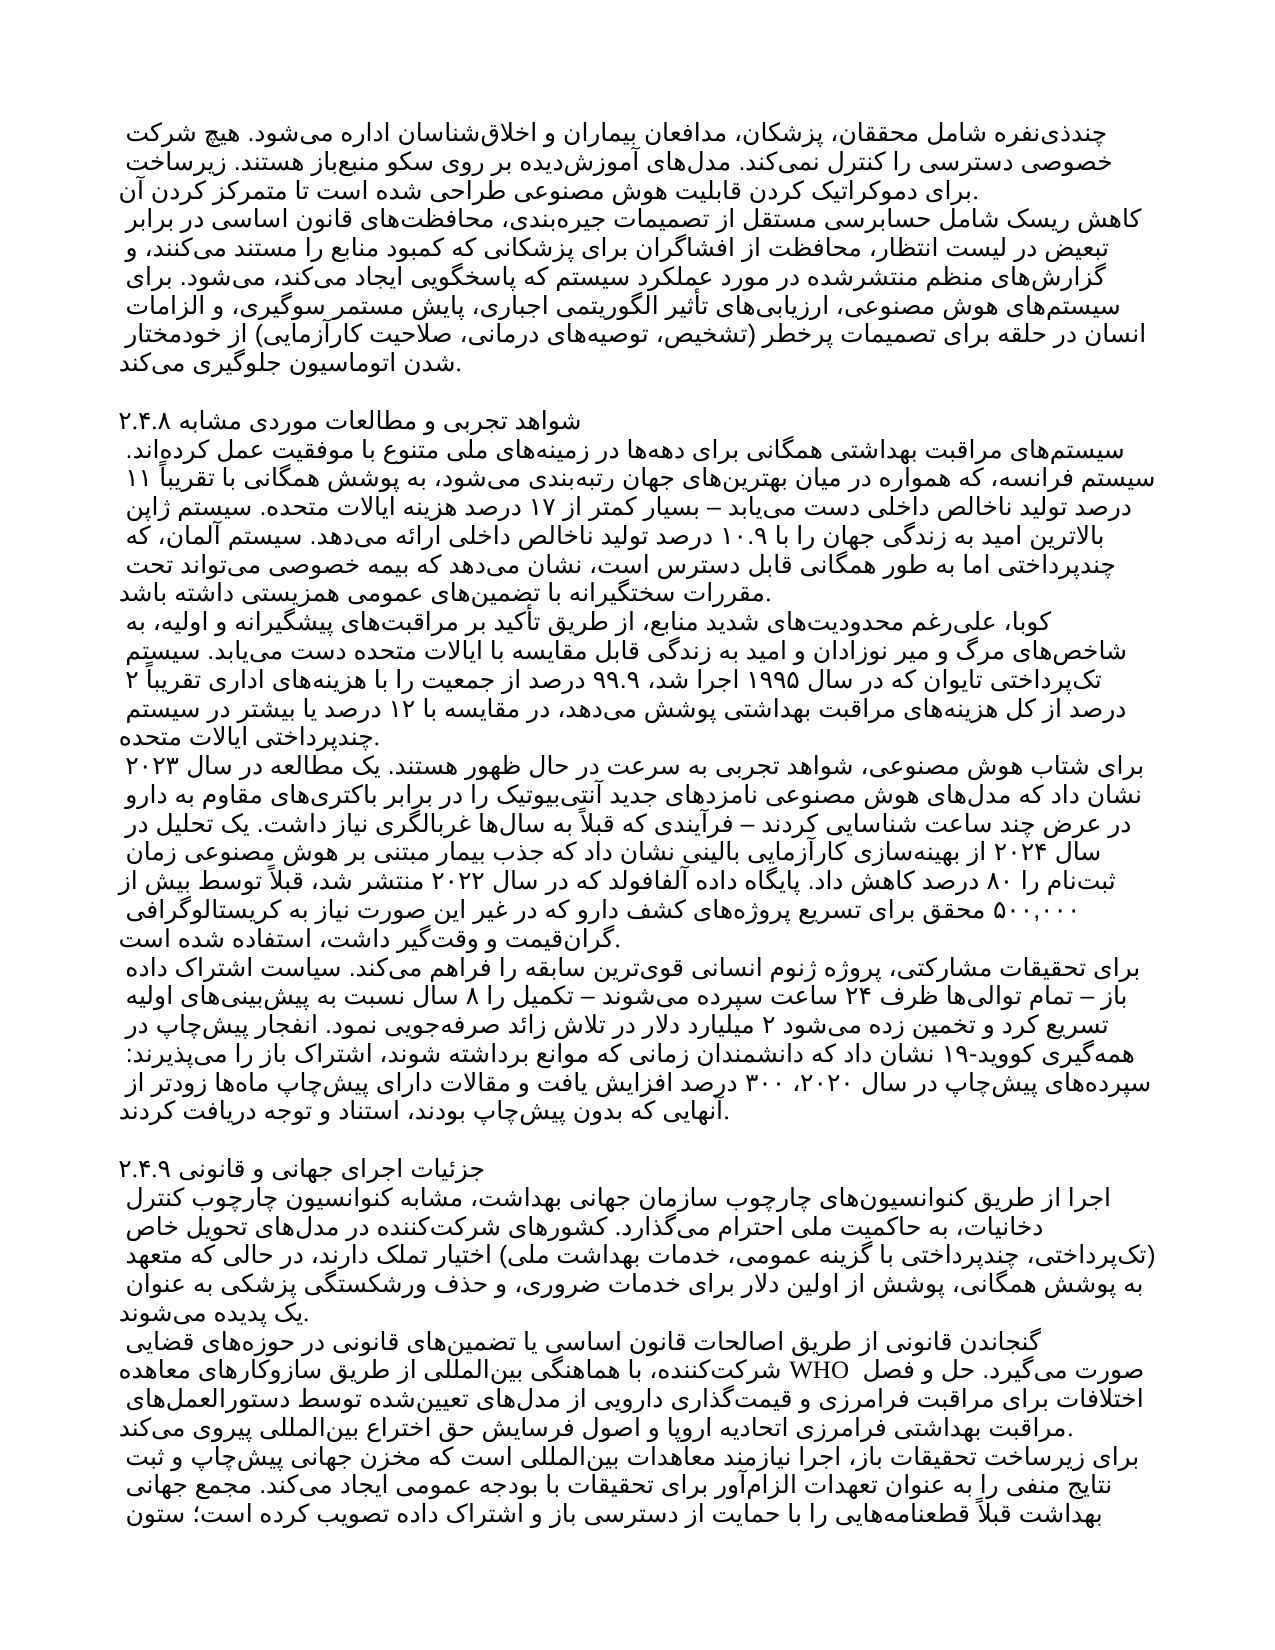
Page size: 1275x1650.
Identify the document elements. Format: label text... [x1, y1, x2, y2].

text کاهش ریسک شامل حسابرسی مستقل از تصمیمات جیره‌بندی، محافظت‌های قانون اساسی در برابر تبعیض در لیست انتظار، محافظت از افشاگران برای پزشکانی که کمبود منابع را مستند می‌کنند، و گزارش‌های منظم منتشرشده در مورد عملکرد سیستم که پاسخگویی ایجاد می‌کند، می‌شود. برای سیستم‌های هوش مصنوعی، ارزیابی‌های تأثیر الگوریتمی اجباری، پایش مستمر سوگیری، و الزامات انسان در حلقه برای تصمیمات پرخطر (تشخیص، توصیه‌های درمانی، صلاحیت کارآزمایی) از خودمختار شدن اتوماسیون جلوگیری می‌کند. [118, 204, 1157, 377]
text ۲.۴.۸ شواهد تجربی و مطالعات موردی مشابه [118, 406, 1157, 435]
text برای تحقیقات مشارکتی، پروژه ژنوم انسانی قوی‌ترین سابقه را فراهم می‌کند. سیاست اشتراک داده باز – تمام توالی‌ها ظرف ۲۴ ساعت سپرده می‌شوند – تکمیل را ۸ سال نسبت به پیش‌بینی‌های اولیه تسریع کرد و تخمین زده می‌شود ۲ میلیارد دلار در تلاش زائد صرفه‌جویی نمود. انفجار پیش‌چاپ در همه‌گیری کووید-۱۹ نشان داد که دانشمندان زمانی که موانع برداشته شوند، اشتراک باز را می‌پذیرند: سپرده‌های پیش‌چاپ در سال ۲۰۲۰، ۳۰۰ درصد افزایش یافت و مقالات دارای پیش‌چاپ ماه‌ها زودتر از آنهایی که بدون پیش‌چاپ بودند، استناد و توجه دریافت کردند. [118, 952, 1157, 1125]
text اجرا از طریق کنوانسیون‌های چارچوب سازمان جهانی بهداشت، مشابه کنوانسیون چارچوب کنترل دخانیات، به حاکمیت ملی احترام می‌گذارد. کشورهای شرکت‌کننده در مدل‌های تحویل خاص (تک‌پرداختی، چندپرداختی با گزینه عمومی، خدمات بهداشت ملی) اختیار تملک دارند، در حالی که متعهد به پوشش همگانی، پوشش از اولین دلار برای خدمات ضروری، و حذف ورشکستگی پزشکی به عنوان یک پدیده می‌شوند. [118, 1183, 1157, 1327]
text اعتراض سوم – که تحقیق و توسعه هدایت‌شده توسط هوش مصنوعی قدرت را در دستان کسانی متمرکز می‌کند که سکوهای هوش مصنوعی را کنترل می‌کنند – از طریق زیرساخت باز بررسی می‌شود. سکوی آموزش مشترک هوش مصنوعی به طور عمومی متعلق است و توسط یک هیئت چندذی‌نفره شامل محققان، پزشکان، مدافعان بیماران و اخلاق‌شناسان اداره می‌شود. هیچ شرکت خصوصی دسترسی را کنترل نمی‌کند. مدل‌های آموزش‌دیده بر روی سکو منبع‌باز هستند. زیرساخت برای دموکراتیک کردن قابلیت هوش مصنوعی طراحی شده است تا متمرکز کردن آن. [118, 118, 1157, 204]
text ۲.۴.۹ جزئیات اجرای جهانی و قانونی [118, 1154, 1157, 1183]
text کوبا، علی‌رغم محدودیت‌های شدید منابع، از طریق تأکید بر مراقبت‌های پیشگیرانه و اولیه، به شاخص‌های مرگ و میر نوزادان و امید به زندگی قابل مقایسه با ایالات متحده دست می‌یابد. سیستم تک‌پرداختی تایوان که در سال ۱۹۹۵ اجرا شد، ۹۹.۹ درصد از جمعیت را با هزینه‌های اداری تقریباً ۲ درصد از کل هزینه‌های مراقبت بهداشتی پوشش می‌دهد، در مقایسه با ۱۲ درصد یا بیشتر در سیستم چندپرداختی ایالات متحده. [118, 607, 1157, 751]
text گنجاندن قانونی از طریق اصالحات قانون اساسی یا تضمین‌های قانونی در حوزه‌های قضایی شرکت‌کننده، با هماهنگی بین‌المللی از طریق سازوکارهای معاهده WHO صورت می‌گیرد. حل و فصل اختلافات برای مراقبت فرامرزی و قیمت‌گذاری دارویی از مدل‌های تعیین‌شده توسط دستورالعمل‌های مراقبت بهداشتی فرامرزی اتحادیه اروپا و اصول فرسایش حق اختراع بین‌المللی پیروی می‌کند. [118, 1327, 1157, 1442]
text سیستم‌های مراقبت بهداشتی همگانی برای دهه‌ها در زمینه‌های ملی متنوع با موفقیت عمل کرده‌اند. سیستم فرانسه، که همواره در میان بهترین‌های جهان رتبه‌بندی می‌شود، به پوشش همگانی با تقریباً ۱۱ درصد تولید ناخالص داخلی دست می‌یابد – بسیار کمتر از ۱۷ درصد هزینه ایالات متحده. سیستم ژاپن بالاترین امید به زندگی جهان را با ۱۰.۹ درصد تولید ناخالص داخلی ارائه می‌دهد. سیستم آلمان، که چندپرداختی اما به طور همگانی قابل دسترس است، نشان می‌دهد که بیمه خصوصی می‌تواند تحت مقررات سختگیرانه با تضمین‌های عمومی همزیستی داشته باشد. [118, 435, 1157, 607]
text برای شتاب هوش مصنوعی، شواهد تجربی به سرعت در حال ظهور هستند. یک مطالعه در سال ۲۰۲۳ نشان داد که مدل‌های هوش مصنوعی نامزدهای جدید آنتی‌بیوتیک را در برابر باکتری‌های مقاوم به دارو در عرض چند ساعت شناسایی کردند – فرآیندی که قبلاً به سال‌ها غربالگری نیاز داشت. یک تحلیل در سال ۲۰۲۴ از بهینه‌سازی کارآزمایی بالینی نشان داد که جذب بیمار مبتنی بر هوش مصنوعی زمان ثبت‌نام را ۸۰ درصد کاهش داد. پایگاه داده آلفافولد که در سال ۲۰۲۲ منتشر شد، قبلاً توسط بیش از ۵۰۰,۰۰۰ محقق برای تسریع پروژه‌های کشف دارو که در غیر این صورت نیاز به کریستالوگرافی گران‌قیمت و وقت‌گیر داشت، استفاده شده است. [118, 751, 1157, 952]
text برای زیرساخت تحقیقات باز، اجرا نیازمند معاهدات بین‌المللی است که مخزن جهانی پیش‌چاپ و ثبت نتایج منفی را به عنوان تعهدات الزام‌آور برای تحقیقات با بودجه عمومی ایجاد می‌کند. مجمع جهانی بهداشت قبلاً قطعنامه‌هایی را با حمایت از دسترسی باز و اشتراک داده تصویب کرده است؛ ستون تعادل این تعهدات غیرالزام‌آور را به استانداردهای قابل اجرا با حسابرسی مستقل و عواقب برای عدم انطباق تبدیل می‌کند. [118, 1442, 1157, 1528]
